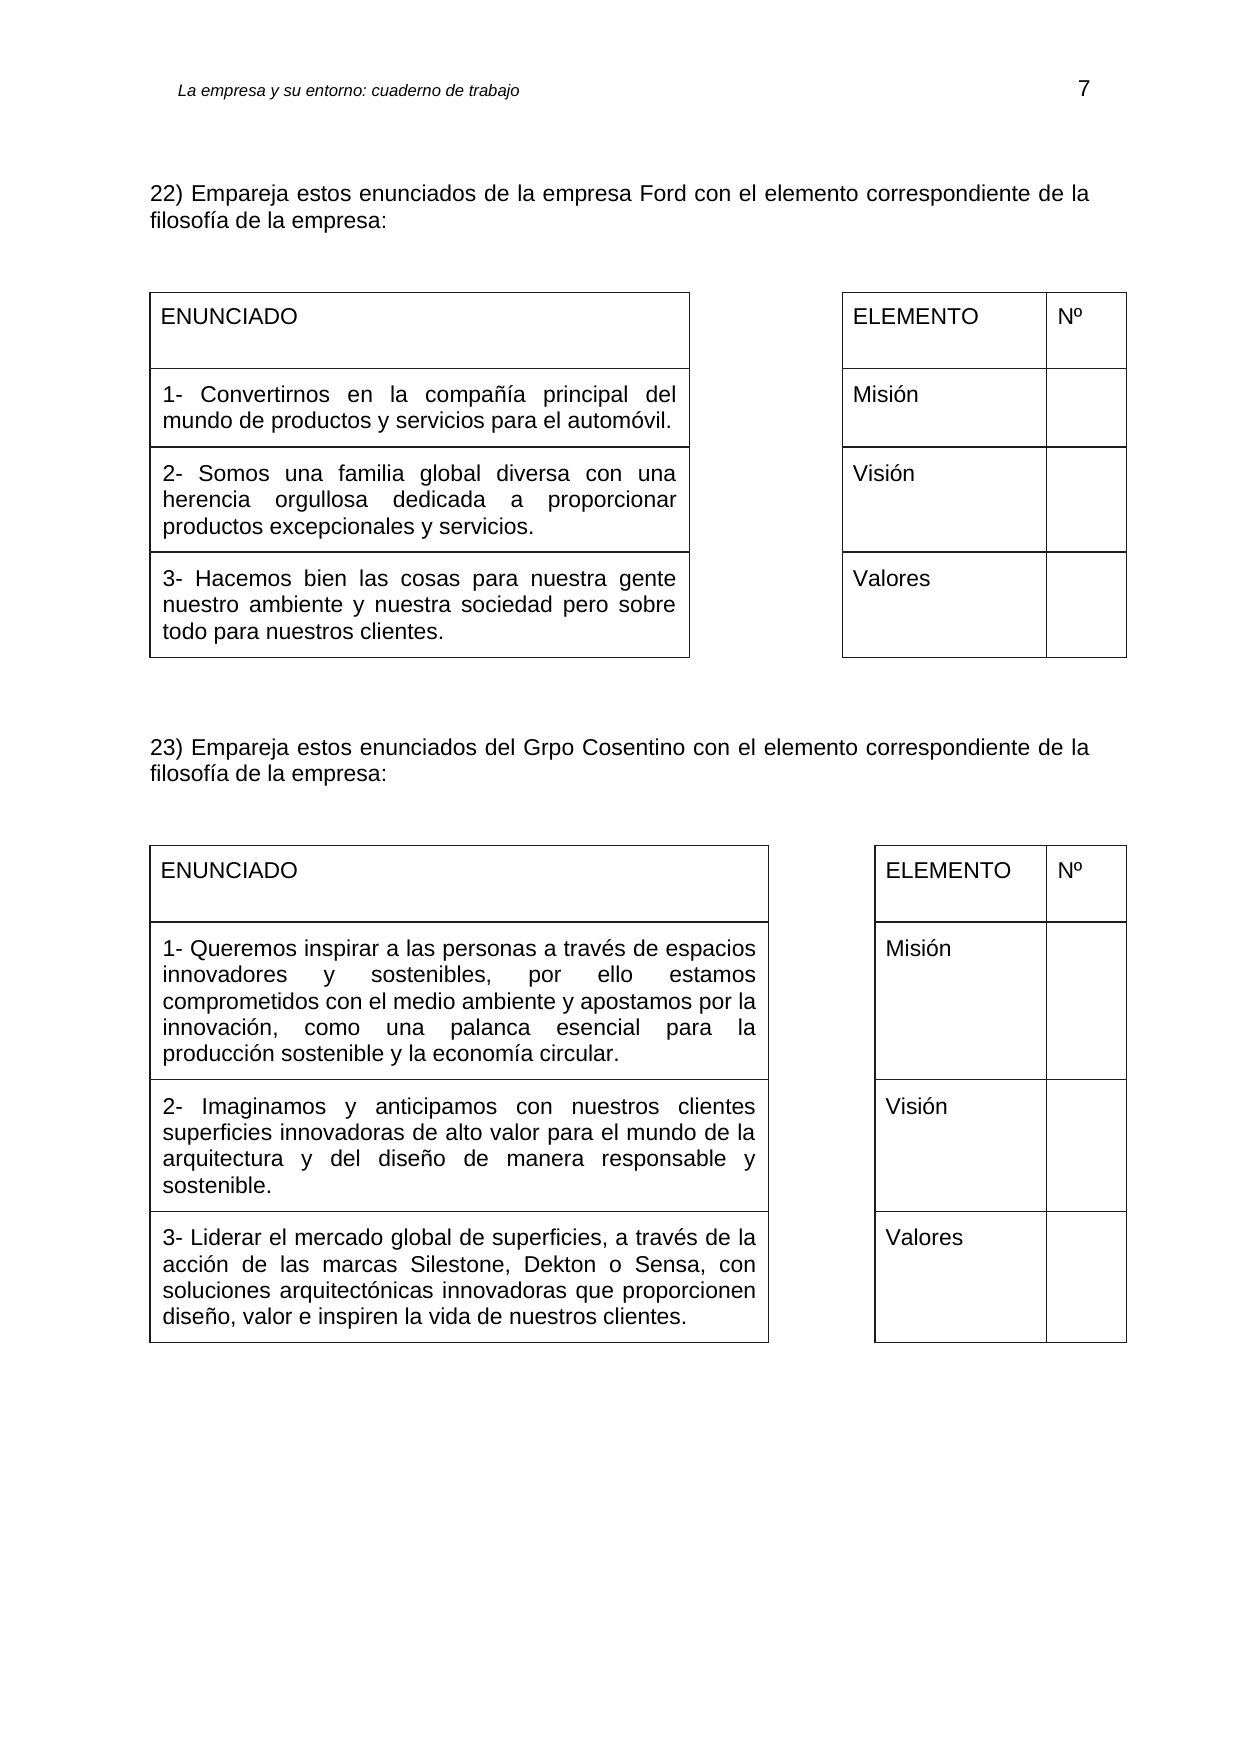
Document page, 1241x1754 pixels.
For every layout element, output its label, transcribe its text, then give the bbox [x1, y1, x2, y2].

table_cell Visión [843, 448, 1046, 551]
table_cell 1- Queremos inspirar a las personas a través de espacios innovadores y sostenibles, por ello estamos comprometidos con el medio ambiente y apostamos por la innovación, como una palanca esencial para la producción sostenible y la economía circular. [151, 923, 768, 1079]
table_cell 1- Convertirnos en la compañía principal del mundo de productos y servicios para el automóvil. [151, 369, 689, 446]
table_cell 3- Liderar el mercado global de superficies, a través de la acción de las marcas Silestone, Dekton o Sensa, con soluciones arquitectónicas innovadoras que proporcionen diseño, valor e inspiren la vida de nuestros clientes. [151, 1212, 768, 1342]
table_cell [1047, 369, 1126, 446]
table_cell Misión [843, 369, 1046, 446]
table_cell Misión [876, 923, 1046, 1079]
table_cell Valores [843, 553, 1046, 657]
table_cell 3- Hacemos bien las cosas para nuestra gente nuestro ambiente y nuestra sociedad pero sobre todo para nuestros clientes. [151, 553, 689, 657]
table_cell Visión [876, 1080, 1046, 1211]
table_header ENUNCIADO [151, 846, 768, 921]
table_cell [769, 1212, 874, 1342]
table_header Nº [1047, 293, 1126, 368]
table_header ELEMENTO [843, 293, 1046, 368]
text 22) Empareja estos enunciados de la empresa Ford con el elemento correspondiente de la filosofía de la empresa: [150, 180, 1090, 233]
text 23) Empareja estos enunciados del Grpo Cosentino con el elemento correspondiente de la filosofía de la empresa: [150, 734, 1090, 787]
table_cell [1047, 923, 1126, 1079]
table_cell [1047, 553, 1126, 657]
table_cell [1047, 1212, 1126, 1342]
table_cell [769, 1080, 874, 1211]
table_header Nº [1047, 846, 1126, 921]
table_cell 2- Somos una familia global diversa con una herencia orgullosa dedicada a proporcionar productos excepcionales y servicios. [151, 448, 689, 551]
table_cell [690, 369, 842, 446]
table_cell [1047, 448, 1126, 551]
table_cell 2- Imaginamos y anticipamos con nuestros clientes superficies innovadoras de alto valor para el mundo de la arquitectura y del diseño de manera responsable y sostenible. [151, 1080, 768, 1211]
table_cell [1047, 1080, 1126, 1211]
table_cell [769, 923, 874, 1079]
table_header [769, 846, 874, 921]
table_header [690, 293, 842, 368]
table_header ENUNCIADO [151, 293, 689, 368]
table_cell [690, 553, 842, 657]
table_cell Valores [876, 1212, 1046, 1342]
table_header ELEMENTO [876, 846, 1046, 921]
table_cell [690, 448, 842, 551]
